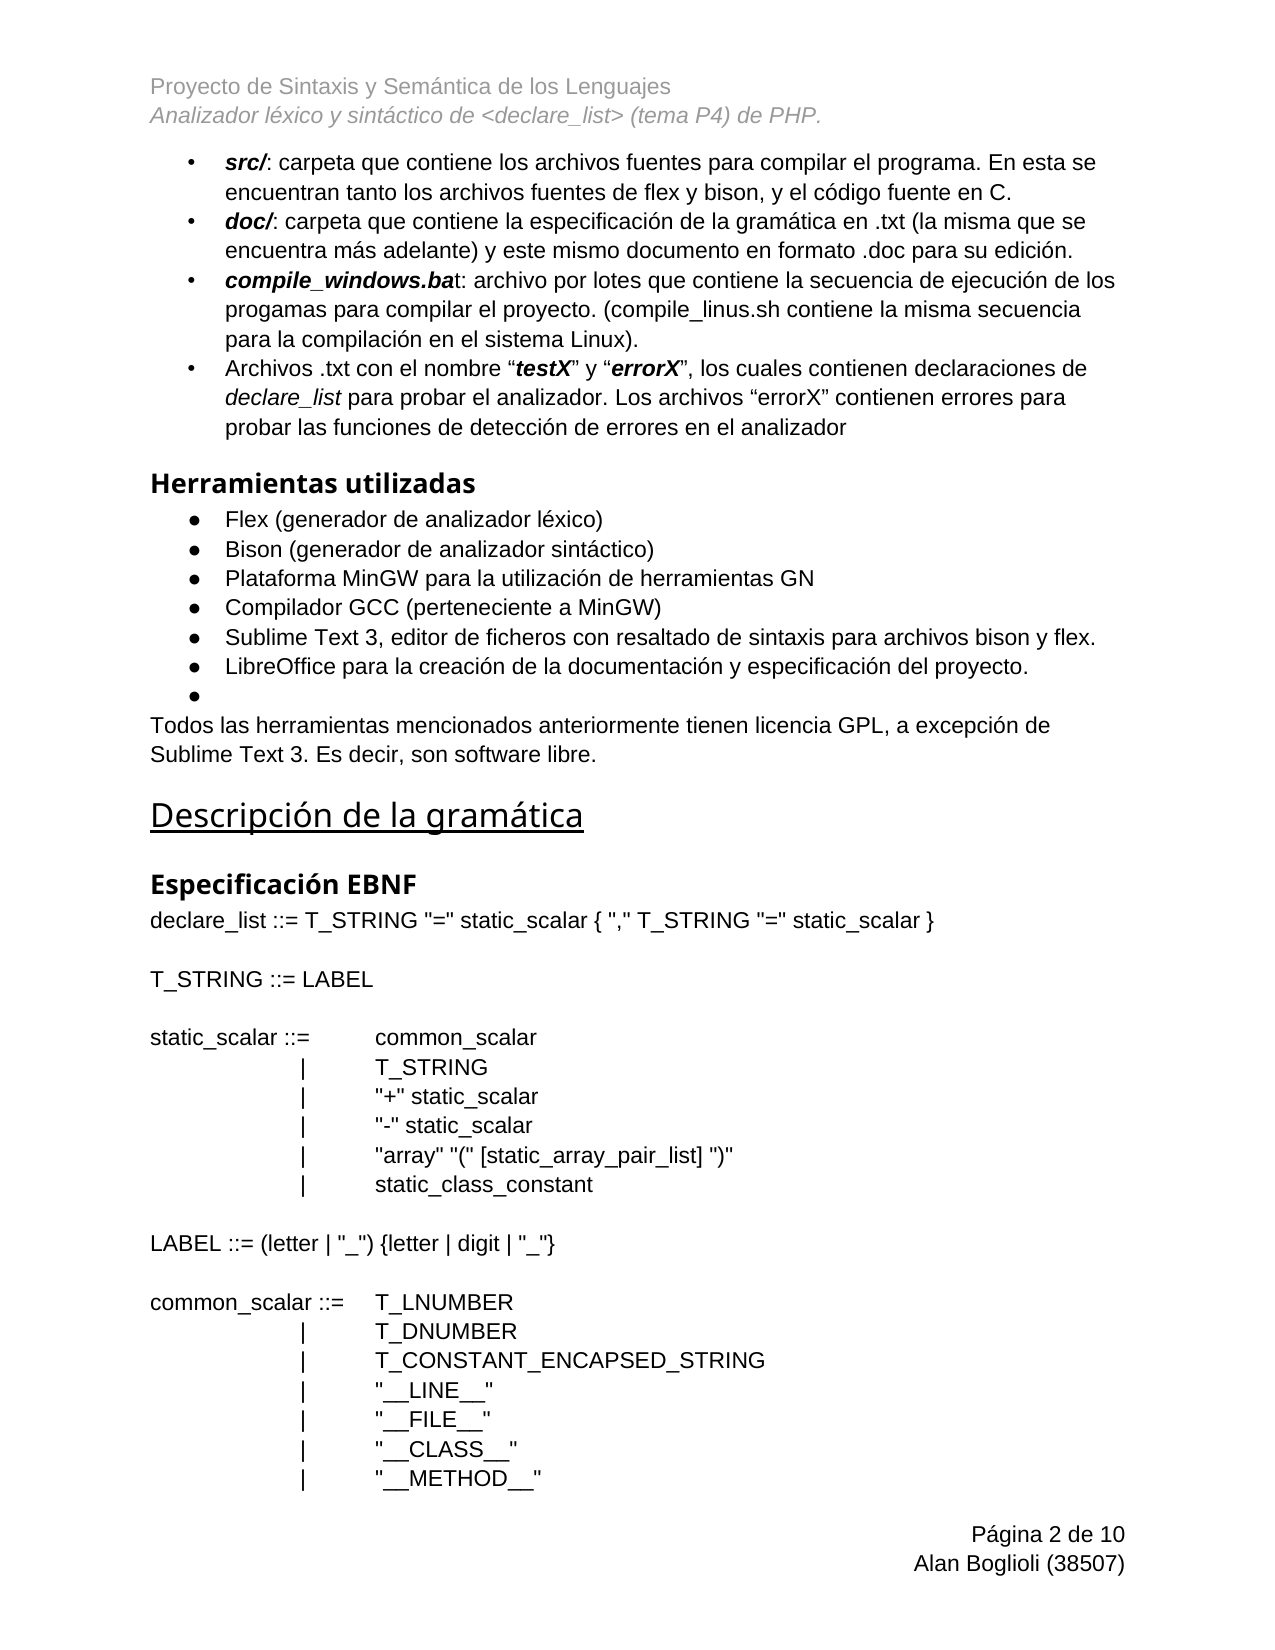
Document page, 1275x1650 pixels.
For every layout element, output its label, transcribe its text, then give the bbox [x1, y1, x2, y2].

text declare_list ::= T_STRING "=" static_scalar { "," T_STRING "=" static_scalar } [150, 908, 1125, 933]
list doc/: carpeta que contiene la especificación de la gramática en .txt (la misma que se encuentra más adelante) y este mismo documento en formato .doc para su edición. [187, 209, 1125, 264]
text | "__CLASS__" [150, 1436, 1125, 1462]
text | "__FILE__" [150, 1407, 1125, 1433]
list Bison (generador de analizador sintáctico) [187, 536, 1125, 562]
subtitle Especificación EBNF [150, 865, 1125, 902]
list Flex (generador de analizador léxico) [187, 507, 1125, 533]
list Plataforma MinGW para la utilización de herramientas GN [187, 566, 1125, 591]
text T_STRING ::= LABEL [150, 966, 1125, 992]
text | T_DNUMBER [150, 1319, 1125, 1344]
list compile_windows.bat: archivo por lotes que contiene la secuencia de ejecución de los progamas para compilar el proyecto. (compile_linus.sh contiene la misma secuencia para la compilación en el sistema Linux). [187, 267, 1125, 352]
list src/: carpeta que contiene los archivos fuentes para compilar el programa. En esta se encuentran tanto los archivos fuentes de flex y bison, y el código fuente en C. [187, 150, 1125, 205]
text | "__METHOD__" [150, 1466, 1125, 1491]
subtitle Descripción de la gramática [150, 792, 1125, 838]
text | "array" "(" [static_array_pair_list] ")" [150, 1143, 1125, 1168]
text | static_class_constant [150, 1172, 1125, 1198]
text static_scalar ::= common_scalar [150, 1025, 1125, 1051]
text | "__LINE__" [150, 1378, 1125, 1403]
text | T_STRING [150, 1054, 1125, 1080]
subtitle Herramientas utilizadas [150, 464, 1125, 501]
text Todos las herramientas mencionados anteriormente tienen licencia GPL, a excepción de Sublime Text 3. Es decir, son software libre. [150, 713, 1125, 768]
list Archivos .txt con el nombre “testX” y “errorX”, los cuales contienen declaraciones de declare_list para probar el analizador. Los archivos “errorX” contienen errores para probar las funciones de detección de errores en el analizador [187, 356, 1125, 440]
list LibreOffice para la creación de la documentación y especificación del proyecto. [187, 654, 1125, 679]
text | T_CONSTANT_ENCAPSED_STRING [150, 1348, 1125, 1374]
text common_scalar ::= T_LNUMBER [150, 1289, 1125, 1315]
text | "-" static_scalar [150, 1113, 1125, 1139]
text LABEL ::= (letter | "_") {letter | digit | "_"} [150, 1231, 1125, 1256]
text | "+" static_scalar [150, 1084, 1125, 1109]
list Sublime Text 3, editor de ficheros con resaltado de sintaxis para archivos bison y flex. [187, 624, 1125, 650]
list Compilador GCC (perteneciente a MinGW) [187, 595, 1125, 621]
